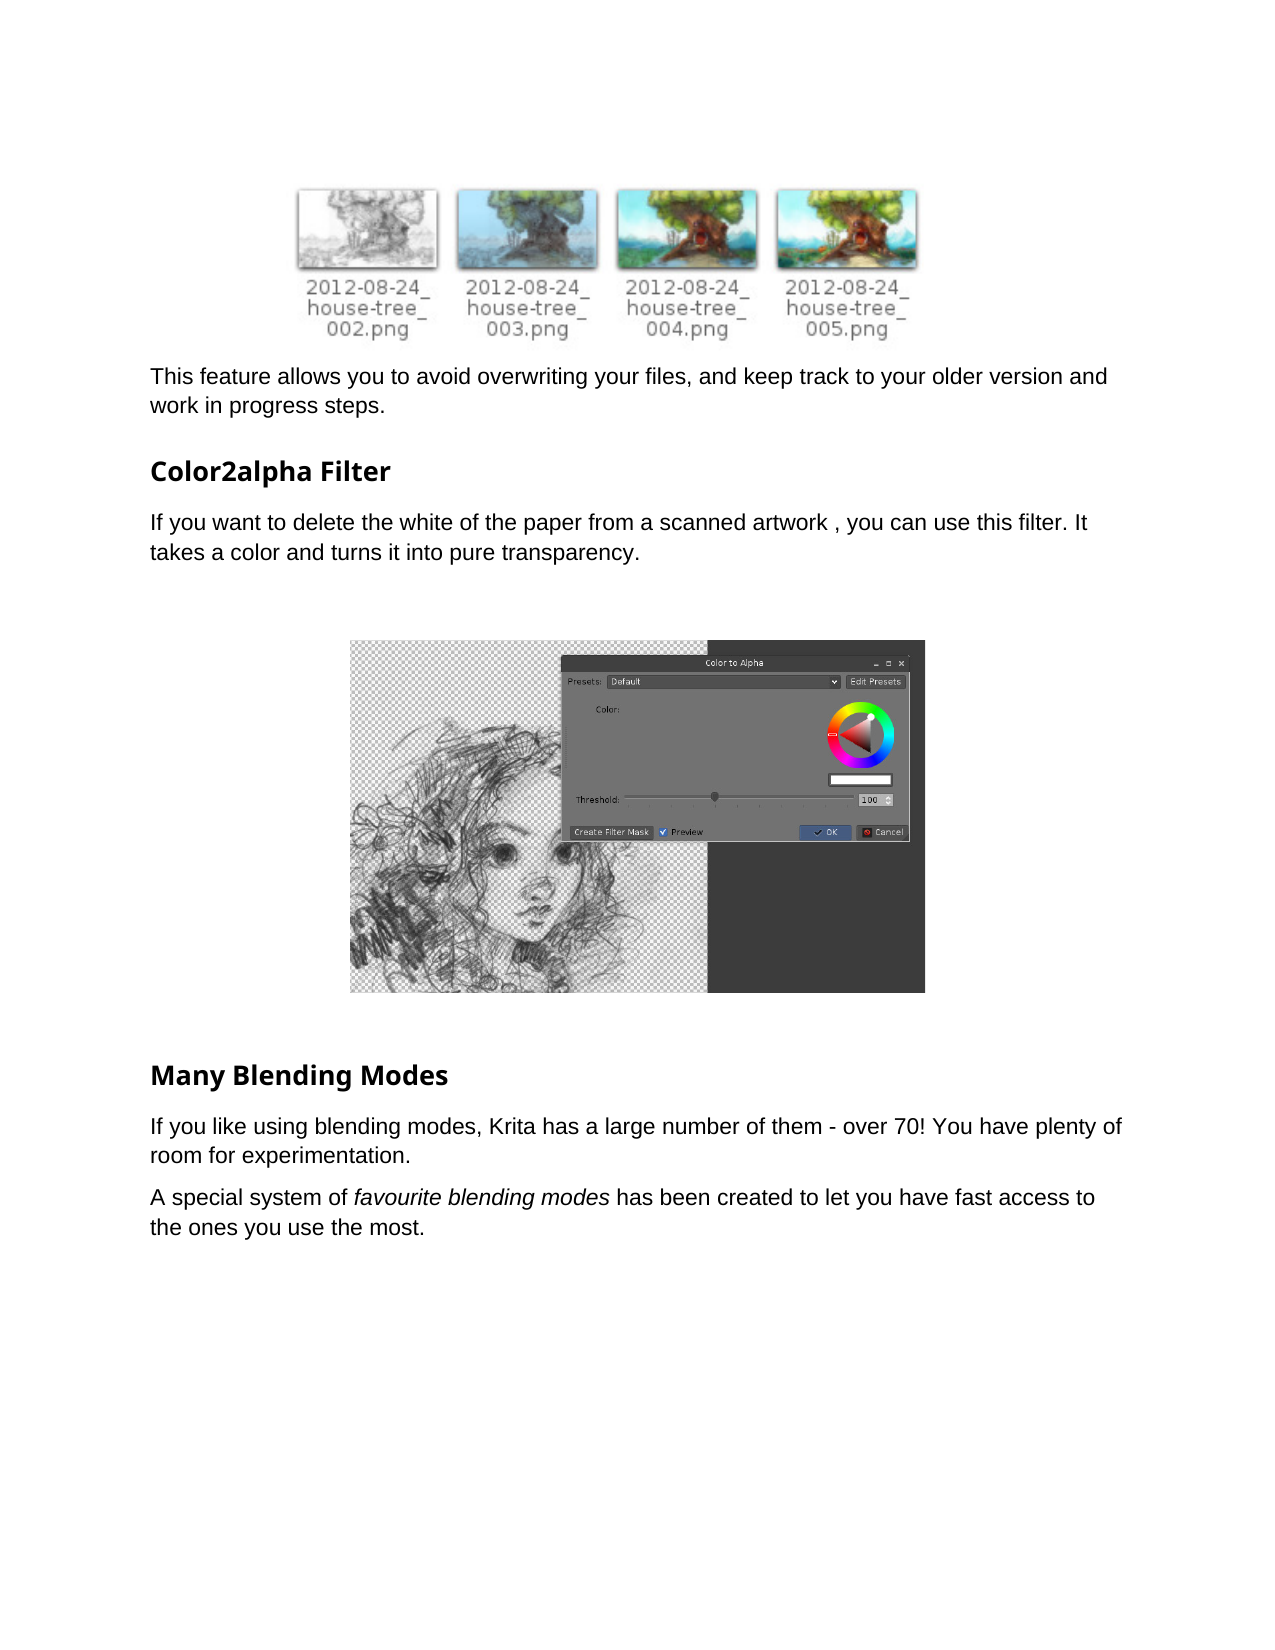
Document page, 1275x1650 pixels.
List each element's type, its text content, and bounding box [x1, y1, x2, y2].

text If you like using blending modes, Krita has a large number of them - over 70! You have plenty of room for experimentation. [150, 1113, 1125, 1168]
picture [350, 640, 926, 993]
subtitle Color2alpha Filter [150, 452, 1125, 489]
subtitle Many Blending Modes [150, 1056, 1125, 1093]
picture [285, 159, 927, 360]
text A special system of favourite blending modes has been created to let you have fast access to the ones you use the most. [150, 1185, 1125, 1240]
text If you want to delete the white of the paper from a scanned artwork , you can use this filter. It takes a color and turns it into pure transparency. [150, 510, 1125, 565]
text This feature allows you to avoid overwriting your files, and keep track to your older version and work in progress steps. [150, 150, 1125, 419]
